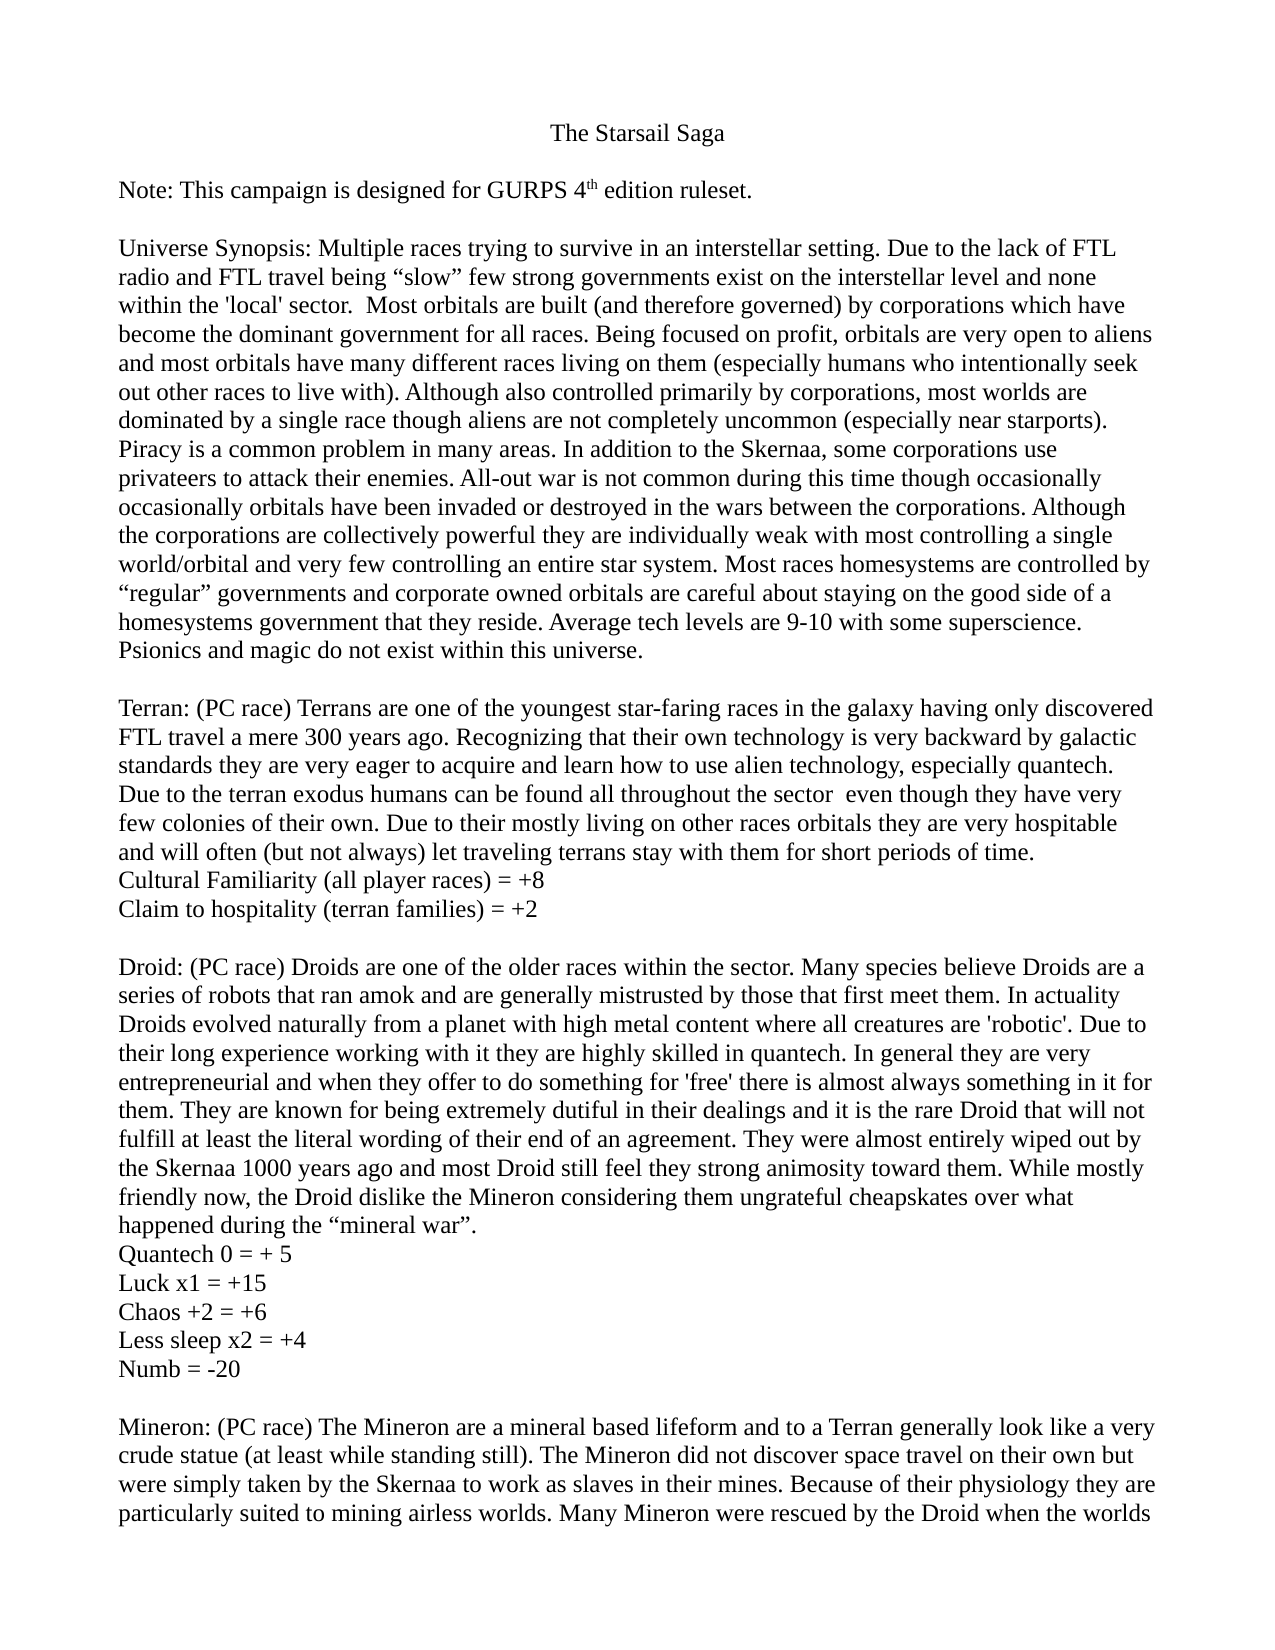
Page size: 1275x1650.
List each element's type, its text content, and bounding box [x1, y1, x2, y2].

text Less sleep x2 = +4 [118, 1326, 1157, 1354]
text Mineron: (PC race) The Mineron are a mineral based lifeform and to a Terran generally look like a very crude statue (at least while standing still). The Mineron did not discover space travel on their own but were simply taken by the Skernaa to work as slaves in their mines. Because of their physiology they are particularly suited to mining airless worlds. Many Mineron were rescued by the Droid when the worlds [118, 1412, 1157, 1527]
text Numb = -20 [118, 1354, 1157, 1383]
text Droid: (PC race) Droids are one of the older races within the sector. Many species believe Droids are a series of robots that ran amok and are generally mistrusted by those that first meet them. In actuality Droids evolved naturally from a planet with high metal content where all creatures are 'robotic'. Due to their long experience working with it they are highly skilled in quantech. In general they are very entrepreneurial and when they offer to do something for 'free' there is almost always something in it for them. They are known for being extremely dutiful in their dealings and it is the rare Droid that will not fulfill at least the literal wording of their end of an agreement. They were almost entirely wiped out by the Skernaa 1000 years ago and most Droid still feel they strong animosity toward them. While mostly friendly now, the Droid dislike the Mineron considering them ungrateful cheapskates over what happened during the “mineral war”. [118, 952, 1157, 1239]
text Universe Synopsis: Multiple races trying to survive in an interstellar setting. Due to the lack of FTL radio and FTL travel being “slow” few strong governments exist on the interstellar level and none within the 'local' sector. Most orbitals are built (and therefore governed) by corporations which have become the dominant government for all races. Being focused on profit, orbitals are very open to aliens and most orbitals have many different races living on them (especially humans who intentionally seek out other races to live with). Although also controlled primarily by corporations, most worlds are dominated by a single race though aliens are not completely uncommon (especially near starports). Piracy is a common problem in many areas. In addition to the Skernaa, some corporations use privateers to attack their enemies. All-out war is not common during this time though occasionally occasionally orbitals have been invaded or destroyed in the wars between the corporations. Although the corporations are collectively powerful they are individually weak with most controlling a single world/orbital and very few controlling an entire star system. Most races homesystems are controlled by “regular” governments and corporate owned orbitals are careful about staying on the good side of a homesystems government that they reside. Average tech levels are 9-10 with some superscience. Psionics and magic do not exist within this universe. [118, 233, 1157, 664]
text Cultural Familiarity (all player races) = +8 [118, 866, 1157, 894]
text Terran: (PC race) Terrans are one of the youngest star-faring races in the galaxy having only discovered FTL travel a mere 300 years ago. Recognizing that their own technology is very backward by galactic standards they are very eager to acquire and learn how to use alien technology, especially quantech. Due to the terran exodus humans can be found all throughout the sector even though they have very few colonies of their own. Due to their mostly living on other races orbitals they are very hospitable and will often (but not always) let traveling terrans stay with them for short periods of time. [118, 693, 1157, 866]
text Chaos +2 = +6 [118, 1297, 1157, 1326]
text Claim to hospitality (terran families) = +2 [118, 894, 1157, 923]
text Note: This campaign is designed for GURPS 4th edition ruleset. [118, 176, 1157, 204]
text Luck x1 = +15 [118, 1268, 1157, 1297]
text The Starsail Saga [118, 118, 1157, 147]
text Quantech 0 = + 5 [118, 1239, 1157, 1268]
